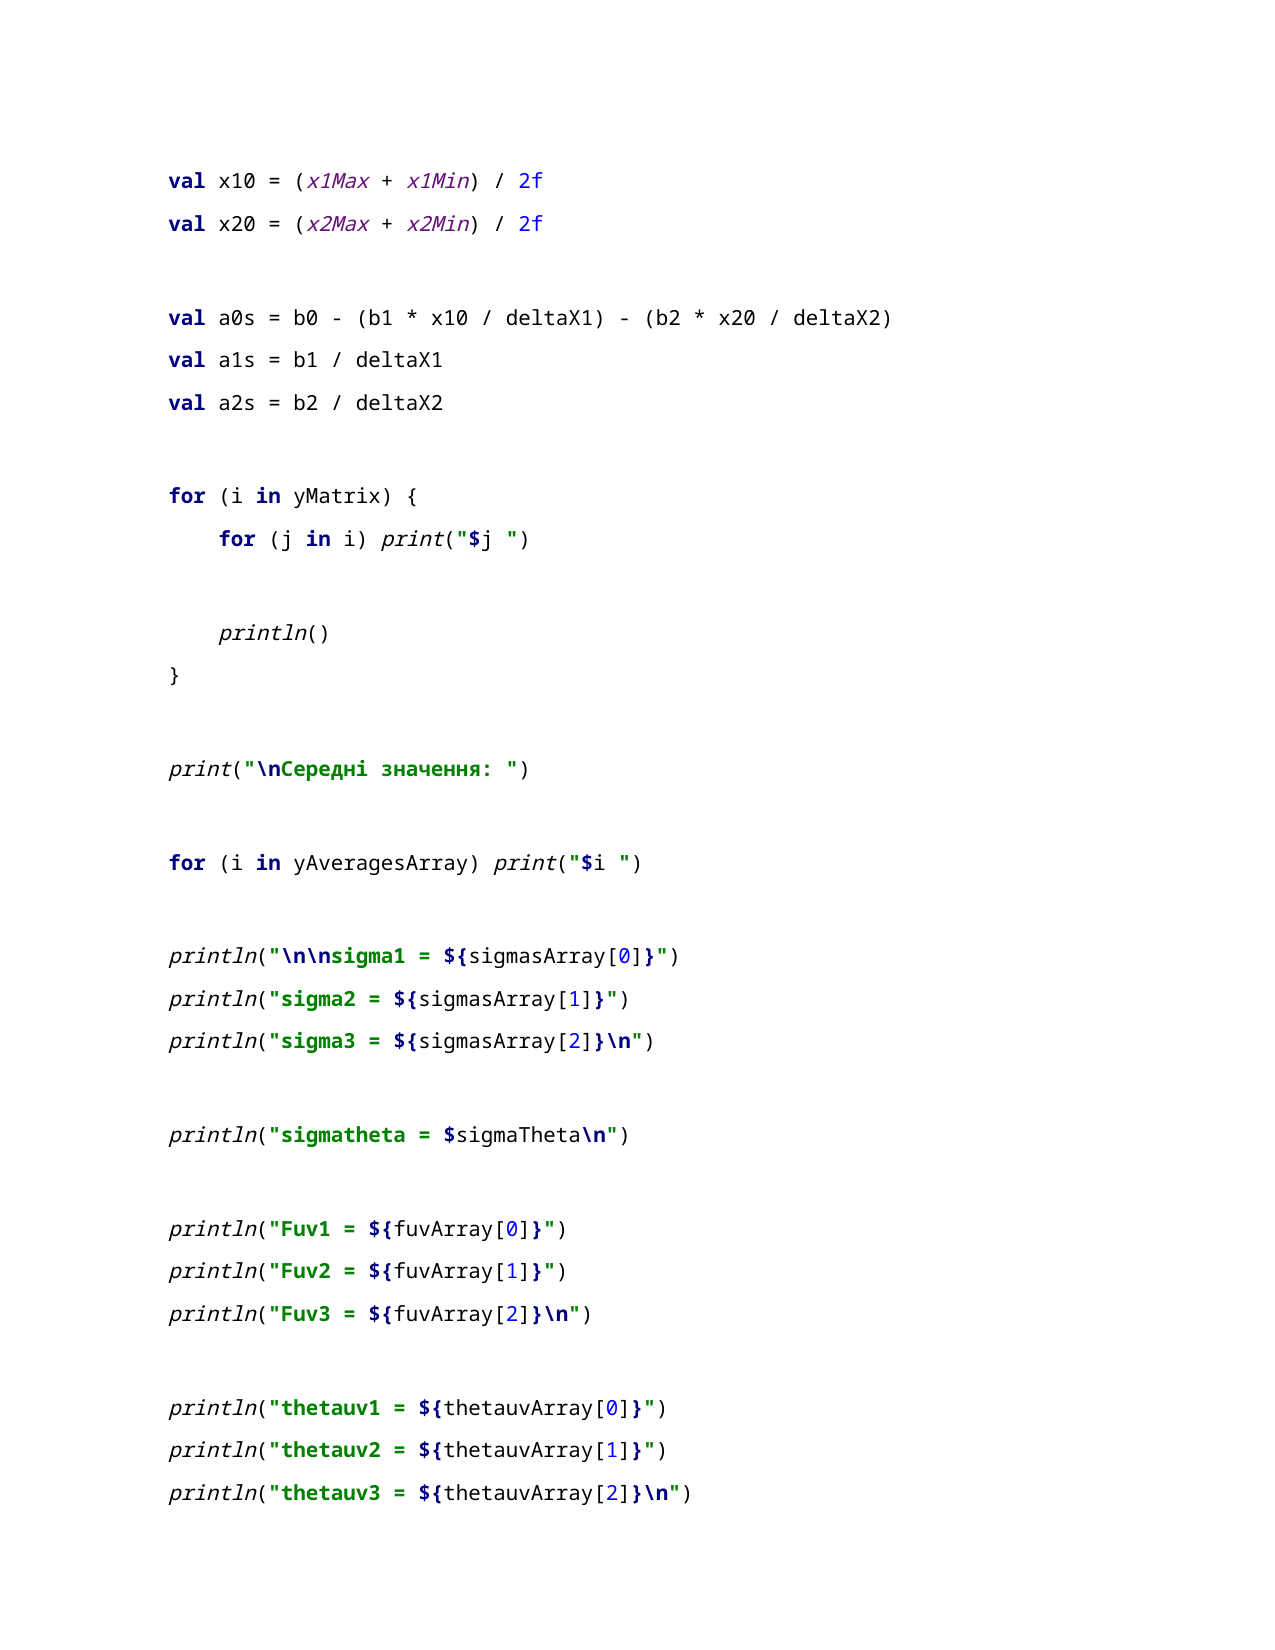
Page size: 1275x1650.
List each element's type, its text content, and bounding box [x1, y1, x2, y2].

text val x10 = (x1Max + x1Min) / 2f val x20 = (x2Max + x2Min) / 2f val a0s = b0 - (b1 * x10 / deltaX1) - (b2 * x20 / deltaX2) val a1s = b1 / deltaX1 val a2s = b2 / deltaX2 for (i in yMatrix) { for (j in i) print("$j ") println() } print("\nСередні значення: ") for (i in yAveragesArray) print("$i ") println("\n\nsigma1 = ${sigmasArray[0]}") println("sigma2 = ${sigmasArray[1]}") println("sigma3 = ${sigmasArray[2]}\n") println("sigmatheta = $sigmaTheta\n") println("Fuv1 = ${fuvArray[0]}") println("Fuv2 = ${fuvArray[1]}") println("Fuv3 = ${fuvArray[2]}\n") println("thetauv1 = ${thetauvArray[0]}") println("thetauv2 = ${thetauvArray[1]}") println("thetauv3 = ${thetauvArray[2]}\n") [118, 118, 1157, 1506]
